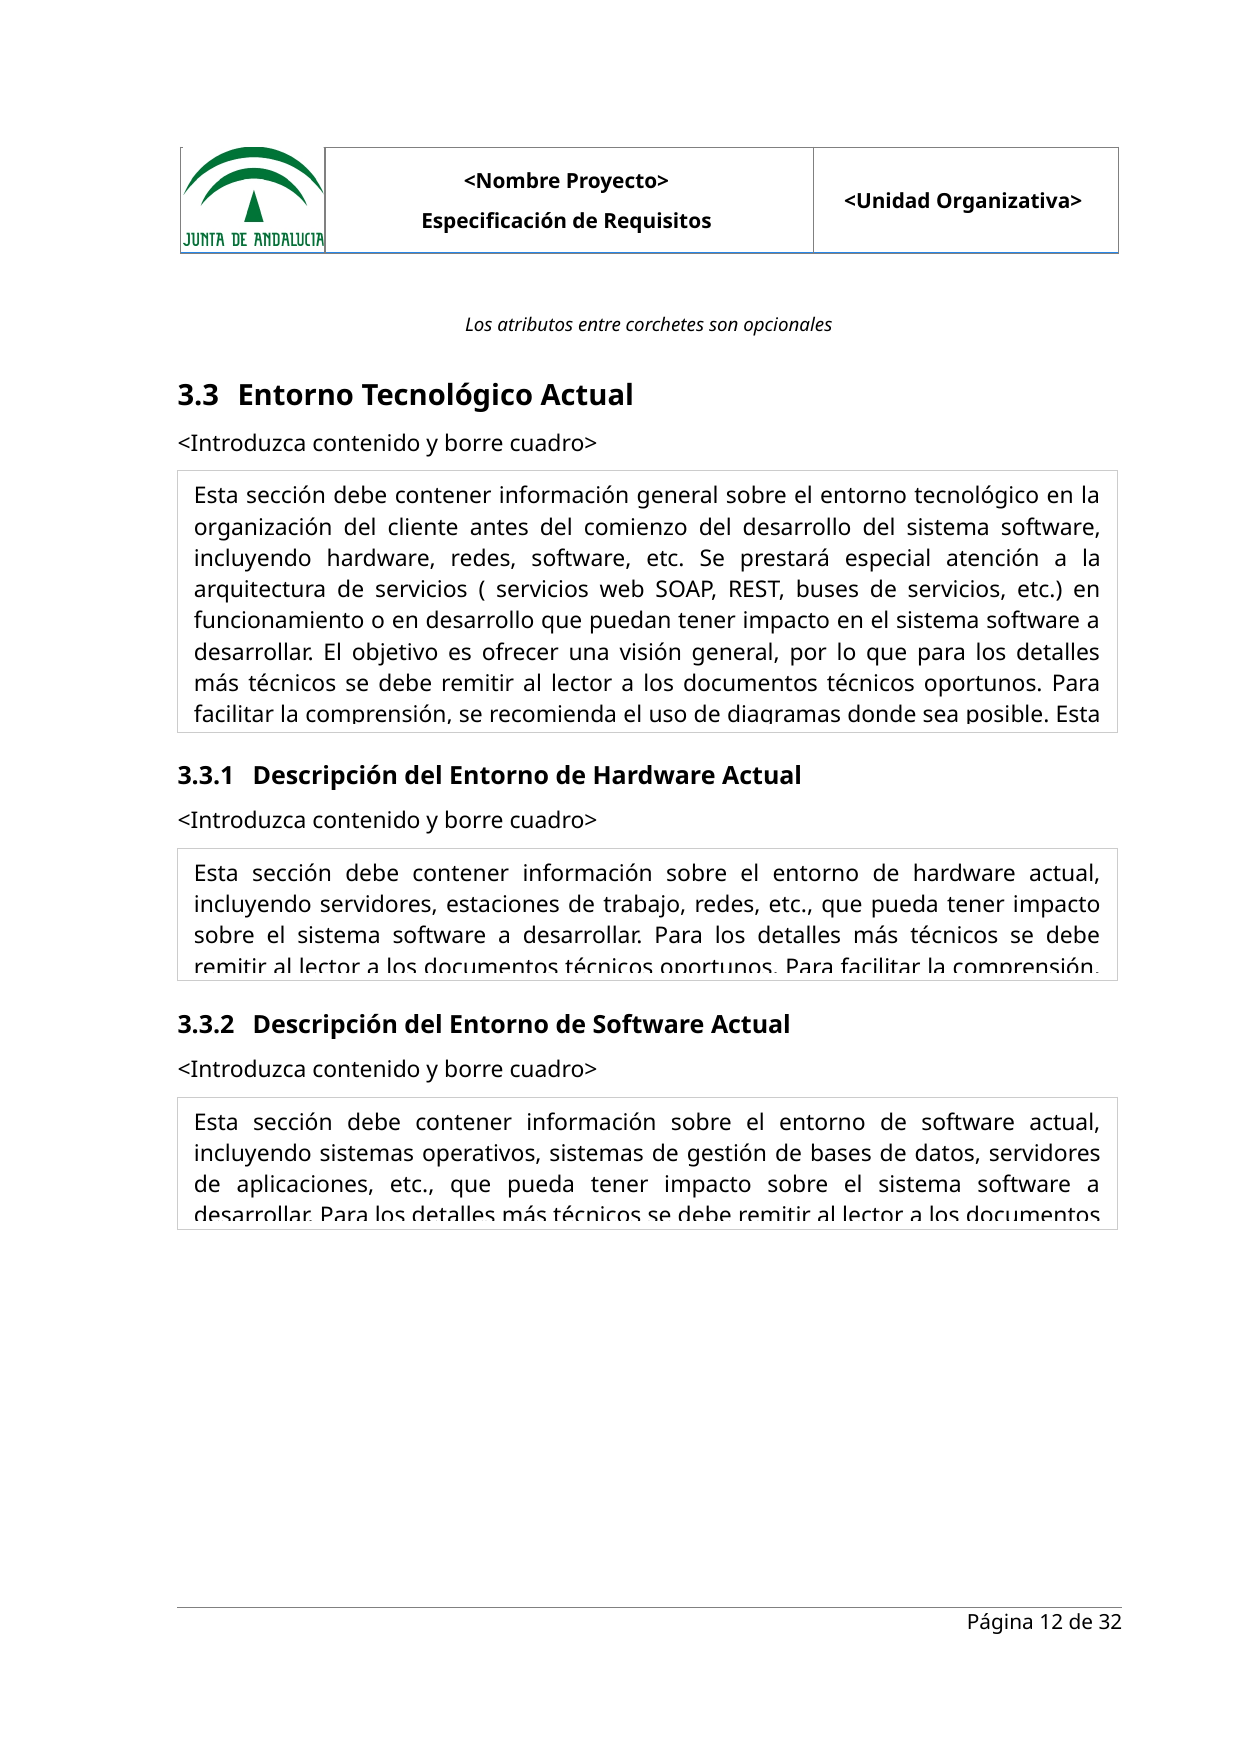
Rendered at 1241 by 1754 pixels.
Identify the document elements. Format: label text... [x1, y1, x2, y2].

text <Introduzca contenido y borre cuadro> [177, 1053, 1122, 1084]
text <Introduzca contenido y borre cuadro> [177, 804, 1122, 835]
text Esta sección debe contener información sobre el entorno de hardware actual, incluyendo servidores, estaciones de trabajo, redes, etc., que pueda tener impacto sobre el sistema software a desarrollar. Para los detalles más técnicos se debe remitir al lector a los documentos técnicos oportunos. Para facilitar la comprensión, se recomienda el uso de diagramas donde sea posible. [194, 857, 1101, 972]
text Esta sección debe contener información sobre el entorno de software actual, incluyendo sistemas operativos, sistemas de gestión de bases de datos, servidores de aplicaciones, etc., que pueda tener impacto sobre el sistema software a desarrollar. Para los detalles más técnicos se debe remitir al lector a los documentos técnicos oportunos. Para facilitar la comprensión, se recomienda el uso de diagramas donde sea posible. [194, 1106, 1101, 1221]
subtitle Descripción del Entorno de Software Actual [177, 1006, 1122, 1040]
subtitle Descripción del Entorno de Hardware Actual [177, 758, 1122, 792]
subtitle Entorno Tecnológico Actual [177, 374, 1122, 414]
text Los atributos entre corchetes son opcionales [177, 311, 1122, 337]
picture [183, 147, 324, 246]
text Esta sección debe contener información general sobre el entorno tecnológico en la organización del cliente antes del comienzo del desarrollo del sistema software, incluyendo hardware, redes, software, etc. Se prestará especial atención a la arquitectura de servicios ( servicios web SOAP, REST, buses de servicios, etc.) en funcionamiento o en desarrollo que puedan tener impacto en el sistema software a desarrollar. El objetivo es ofrecer una visión general, por lo que para los detalles más técnicos se debe remitir al lector a los documentos técnicos oportunos. Para facilitar la comprensión, se recomienda el uso de diagramas donde sea posible. Esta sección se divide en las secciones que se describen a continuación, que pueden fusionarse si se considera oportuno. [194, 479, 1101, 723]
text <Introduzca contenido y borre cuadro> [177, 427, 1122, 458]
